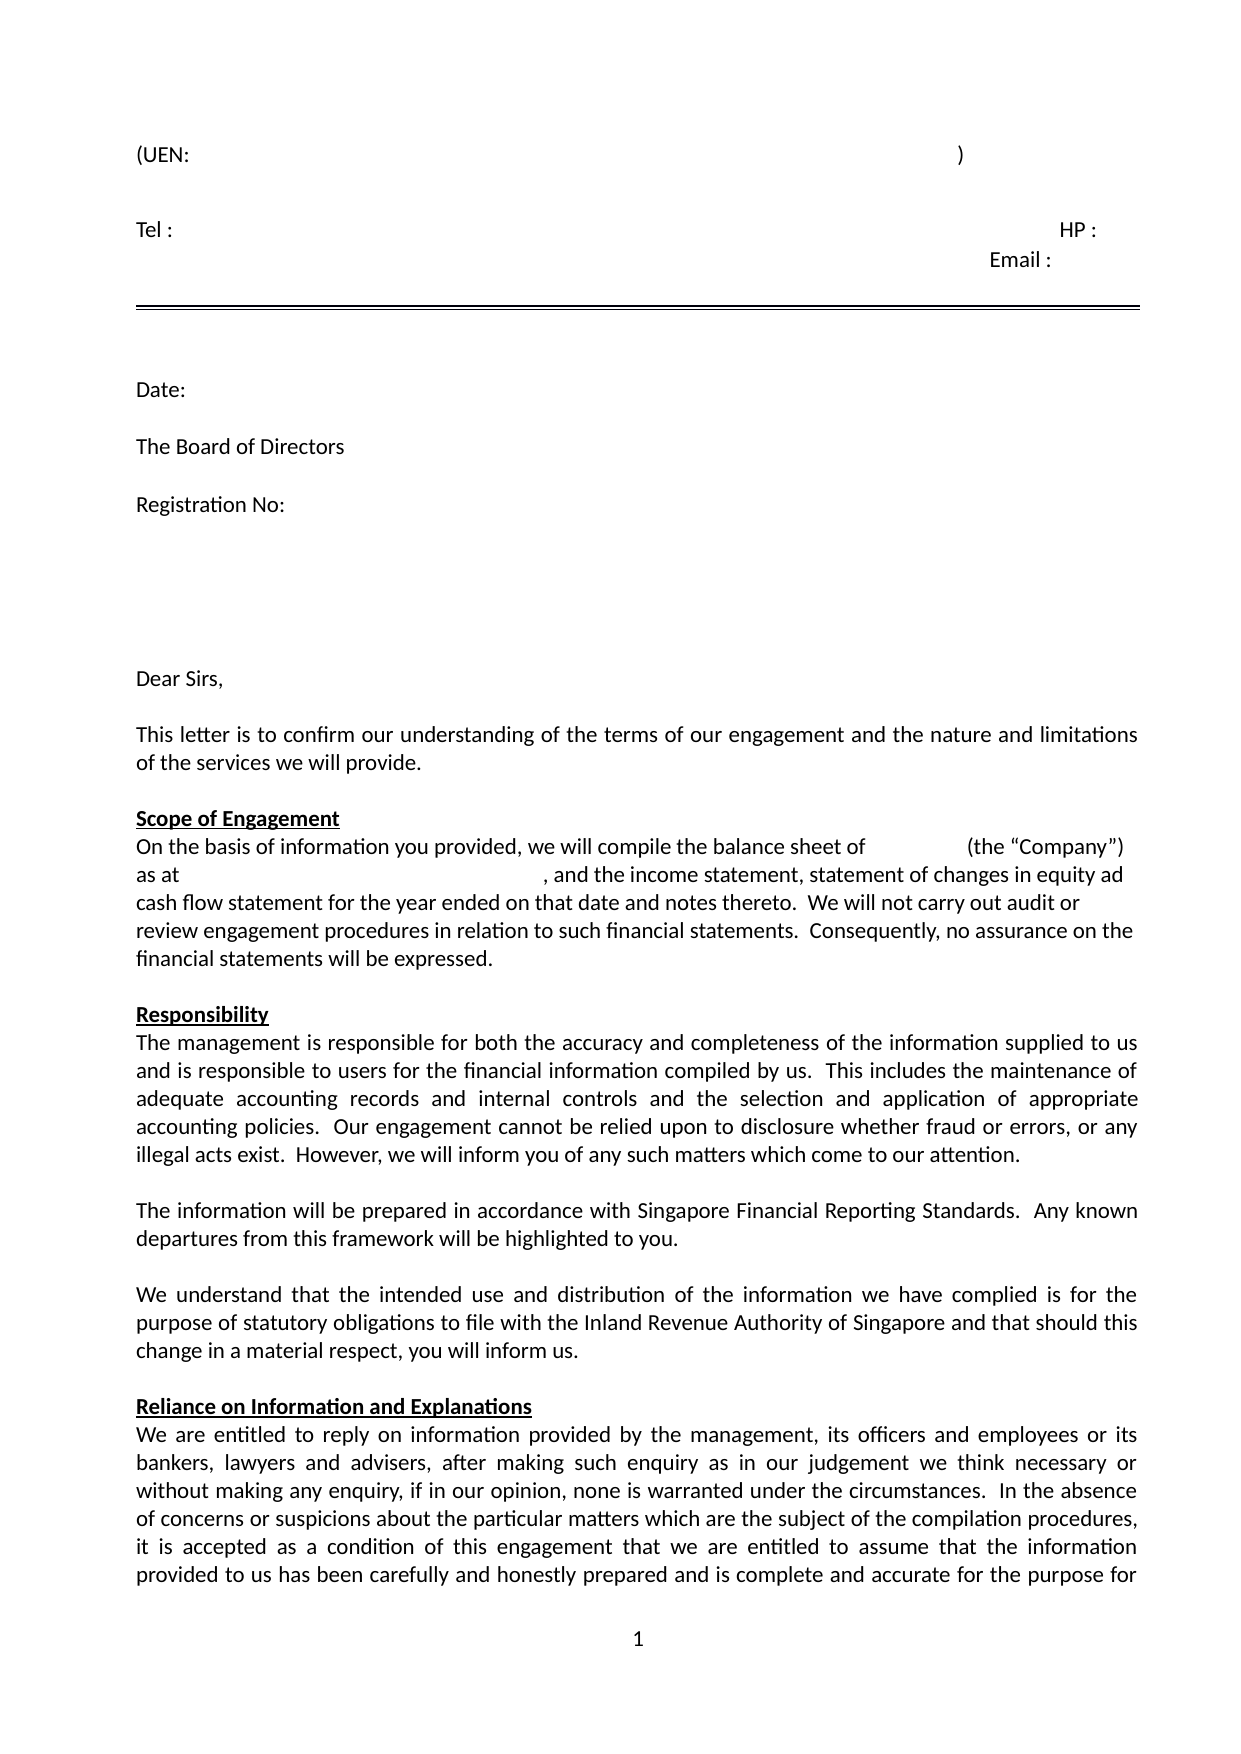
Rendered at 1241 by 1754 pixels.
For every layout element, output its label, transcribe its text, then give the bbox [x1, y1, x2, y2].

text <o.street2> [136, 548, 1140, 576]
text Registration No: <o.uen> [136, 490, 1140, 518]
text <o.street> [136, 518, 1140, 546]
text Responsibility [136, 1000, 1140, 1028]
text We understand that the intended use and distribution of the information we have complied is for the purpose of statutory obligations to file with the Inland Revenue Authority of Singapore and that should this change in a material respect, you will inform us. [136, 1280, 1140, 1364]
text (UEN: <o.company_id and o.company_id.partner_id and o.company_id.partner_id.uen or ''>) [136, 141, 1140, 168]
text Date: <get_datenow()> [136, 373, 1140, 404]
text On the basis of information you provided, we will compile the balance sheet of <o.name> (the “Company”) as at <convert_date_d_m_Y(o.fs_end_date)>, and the income statement, statement of changes in equity ad cash flow statement for the year ended on that date and notes thereto. We will not carry out audit or review engagement procedures in relation to such financial statements. Consequently, no assurance on the financial statements will be expressed. [136, 832, 1140, 972]
text We are entitled to reply on information provided by the management, its officers and employees or its bankers, lawyers and advisers, after making such enquiry as in our judgement we think necessary or without making any enquiry, if in our opinion, none is warranted under the circumstances. In the absence of concerns or suspicions about the particular matters which are the subject of the compilation procedures, it is accepted as a condition of this engagement that we are entitled to assume that the information provided to us has been carefully and honestly prepared and is complete and accurate for the purpose for [136, 1420, 1140, 1588]
text <o.company_id and o.company_id.partner_id and o.company_id.partner_id.name or ''> [136, 59, 1140, 141]
text Dear Sirs, [136, 664, 1140, 692]
text The Board of Directors [136, 432, 1140, 460]
text <o.country_id and o.country_id.name or ''> <o.zip> [136, 578, 1140, 606]
text Scope of Engagement [136, 804, 1140, 832]
text The management is responsible for both the accuracy and completeness of the information supplied to us and is responsible to users for the financial information compiled by us. This includes the maintenance of adequate accounting records and internal controls and the selection and application of appropriate accounting policies. Our engagement cannot be relied upon to disclosure whether fraud or errors, or any illegal acts exist. However, we will inform you of any such matters which come to our attention. [136, 1028, 1140, 1168]
text This letter is to confirm our understanding of the terms of our engagement and the nature and limitations of the services we will provide. [136, 720, 1140, 776]
text <o.name> [136, 460, 1140, 488]
text The information will be prepared in accordance with Singapore Financial Reporting Standards. Any known departures from this framework will be highlighted to you. [136, 1196, 1140, 1252]
text Reliance on Information and Explanations [136, 1392, 1140, 1420]
text Tel : <o.company_id and o.company_id.partner_id and o.company_id.partner_id.phone or ''> HP : <o.company_id and o.company_id.partner_id and o.company_id.partner_id.hp or ''> Email : <o.company_id and o.company_id.partner_id and o.company_id.partner_id.email or ''> [136, 215, 1140, 305]
text <get_company_full_address(o.company_id)> [136, 168, 1140, 197]
